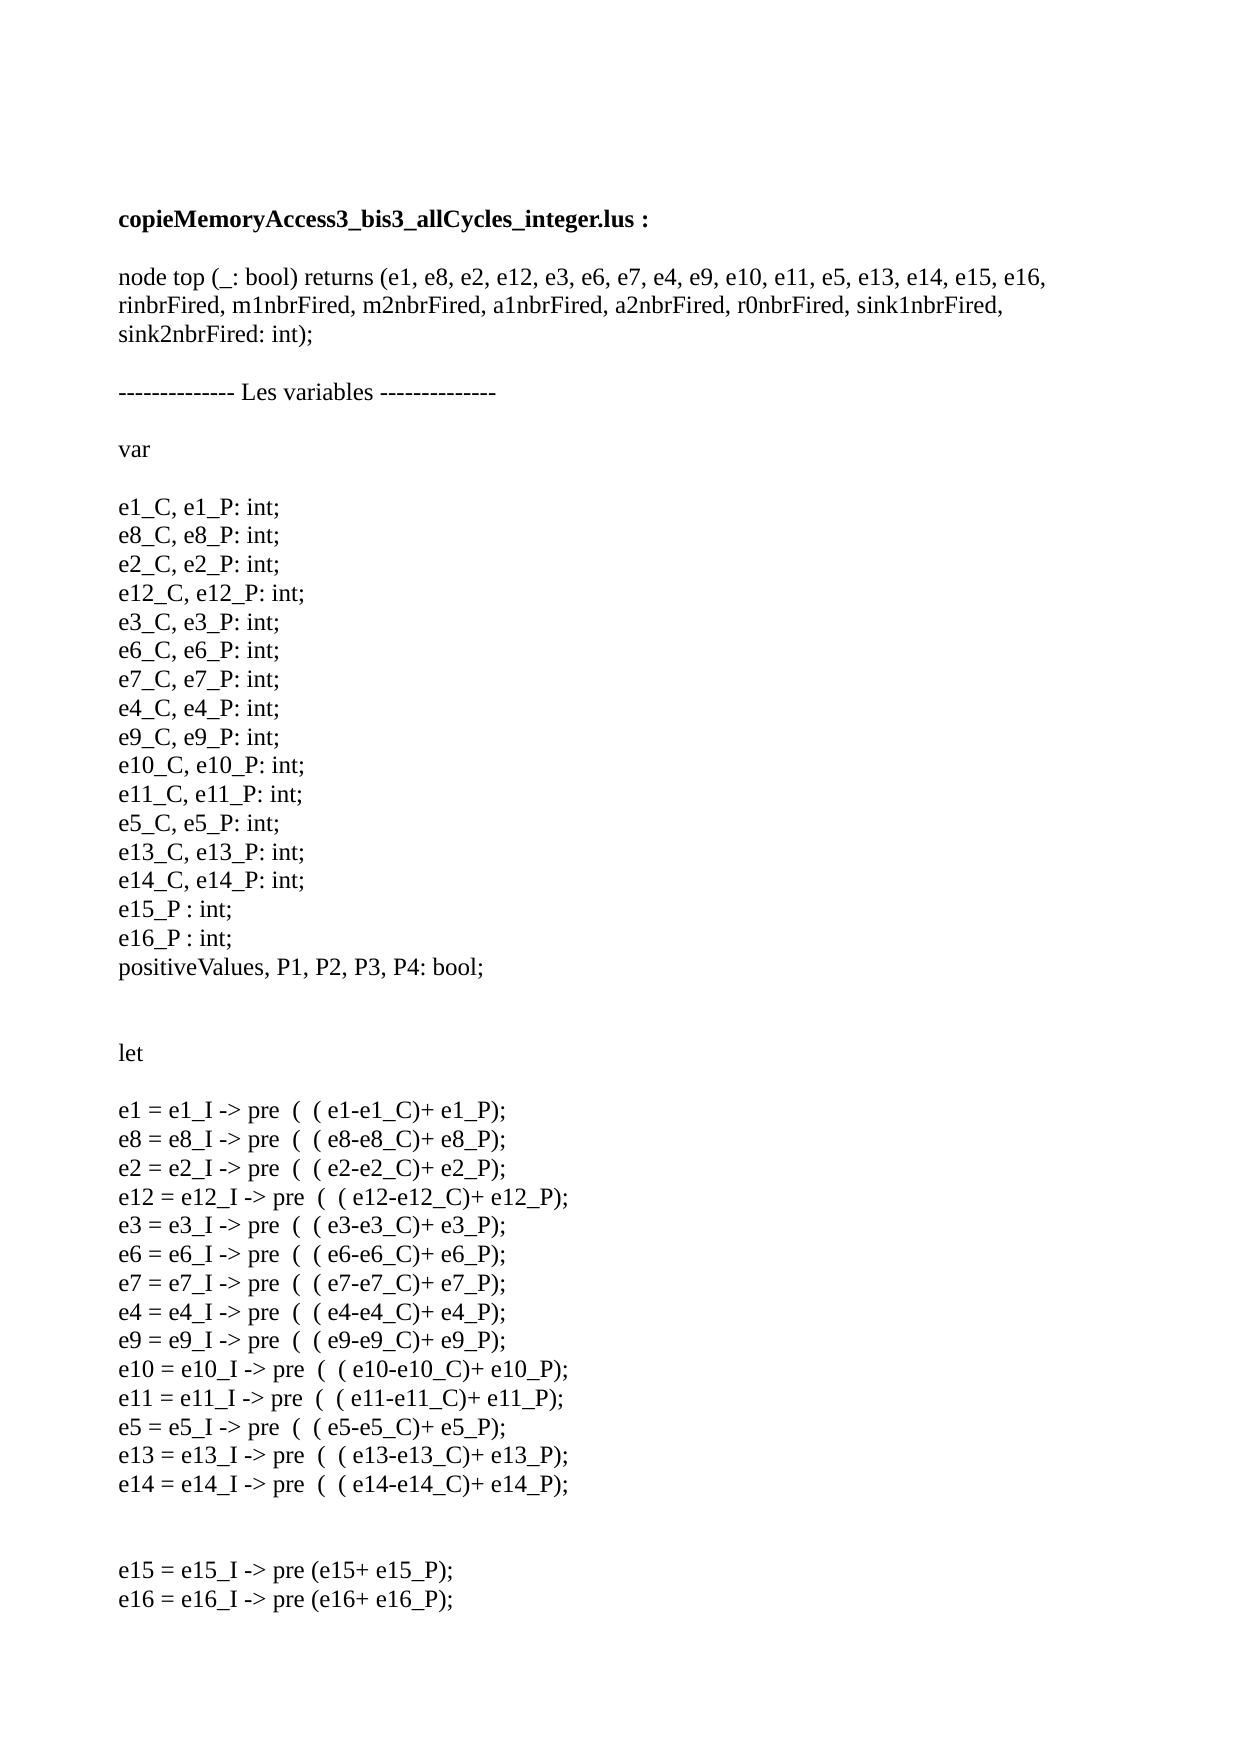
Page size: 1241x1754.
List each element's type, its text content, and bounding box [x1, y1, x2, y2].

text e11 = e11_I -> pre ( ( e11-e11_C)+ e11_P); [118, 1383, 1122, 1412]
text e5 = e5_I -> pre ( ( e5-e5_C)+ e5_P); [118, 1412, 1122, 1441]
text node top (_: bool) returns (e1, e8, e2, e12, e3, e6, e7, e4, e9, e10, e11, e5, e13, e14, e15, e16, rinbrFired, m1nbrFired, m2nbrFired, a1nbrFired, a2nbrFired, r0nbrFired, sink1nbrFired, sink2nbrFired: int); [118, 262, 1122, 348]
text e15_P : int; [118, 894, 1122, 923]
text e8_C, e8_P: int; [118, 521, 1122, 549]
text e7 = e7_I -> pre ( ( e7-e7_C)+ e7_P); [118, 1268, 1122, 1297]
text positiveValues, P1, P2, P3, P4: bool; [118, 952, 1122, 981]
text e4 = e4_I -> pre ( ( e4-e4_C)+ e4_P); [118, 1297, 1122, 1326]
text e16_P : int; [118, 923, 1122, 952]
text -------------- Les variables -------------- [118, 377, 1122, 406]
text e7_C, e7_P: int; [118, 664, 1122, 693]
text e13 = e13_I -> pre ( ( e13-e13_C)+ e13_P); [118, 1441, 1122, 1469]
text e14_C, e14_P: int; [118, 866, 1122, 894]
text e1_C, e1_P: int; [118, 492, 1122, 521]
text e11_C, e11_P: int; [118, 779, 1122, 808]
text e8 = e8_I -> pre ( ( e8-e8_C)+ e8_P); [118, 1124, 1122, 1153]
text e4_C, e4_P: int; [118, 693, 1122, 722]
text e12 = e12_I -> pre ( ( e12-e12_C)+ e12_P); [118, 1182, 1122, 1211]
text e10_C, e10_P: int; [118, 751, 1122, 779]
text e5_C, e5_P: int; [118, 808, 1122, 837]
text e13_C, e13_P: int; [118, 837, 1122, 866]
text e12_C, e12_P: int; [118, 578, 1122, 607]
text e1 = e1_I -> pre ( ( e1-e1_C)+ e1_P); [118, 1096, 1122, 1124]
text e6_C, e6_P: int; [118, 636, 1122, 664]
text var [118, 434, 1122, 463]
text let [118, 1038, 1122, 1067]
text copieMemoryAccess3_bis3_allCycles_integer.lus : [118, 204, 1122, 233]
text e2_C, e2_P: int; [118, 549, 1122, 578]
text e6 = e6_I -> pre ( ( e6-e6_C)+ e6_P); [118, 1239, 1122, 1268]
text e3 = e3_I -> pre ( ( e3-e3_C)+ e3_P); [118, 1211, 1122, 1239]
text e14 = e14_I -> pre ( ( e14-e14_C)+ e14_P); [118, 1469, 1122, 1498]
text e15 = e15_I -> pre (e15+ e15_P); [118, 1556, 1122, 1584]
text e16 = e16_I -> pre (e16+ e16_P); [118, 1584, 1122, 1613]
text e9_C, e9_P: int; [118, 722, 1122, 751]
text e2 = e2_I -> pre ( ( e2-e2_C)+ e2_P); [118, 1153, 1122, 1182]
text e9 = e9_I -> pre ( ( e9-e9_C)+ e9_P); [118, 1326, 1122, 1354]
text e10 = e10_I -> pre ( ( e10-e10_C)+ e10_P); [118, 1354, 1122, 1383]
text e3_C, e3_P: int; [118, 607, 1122, 636]
